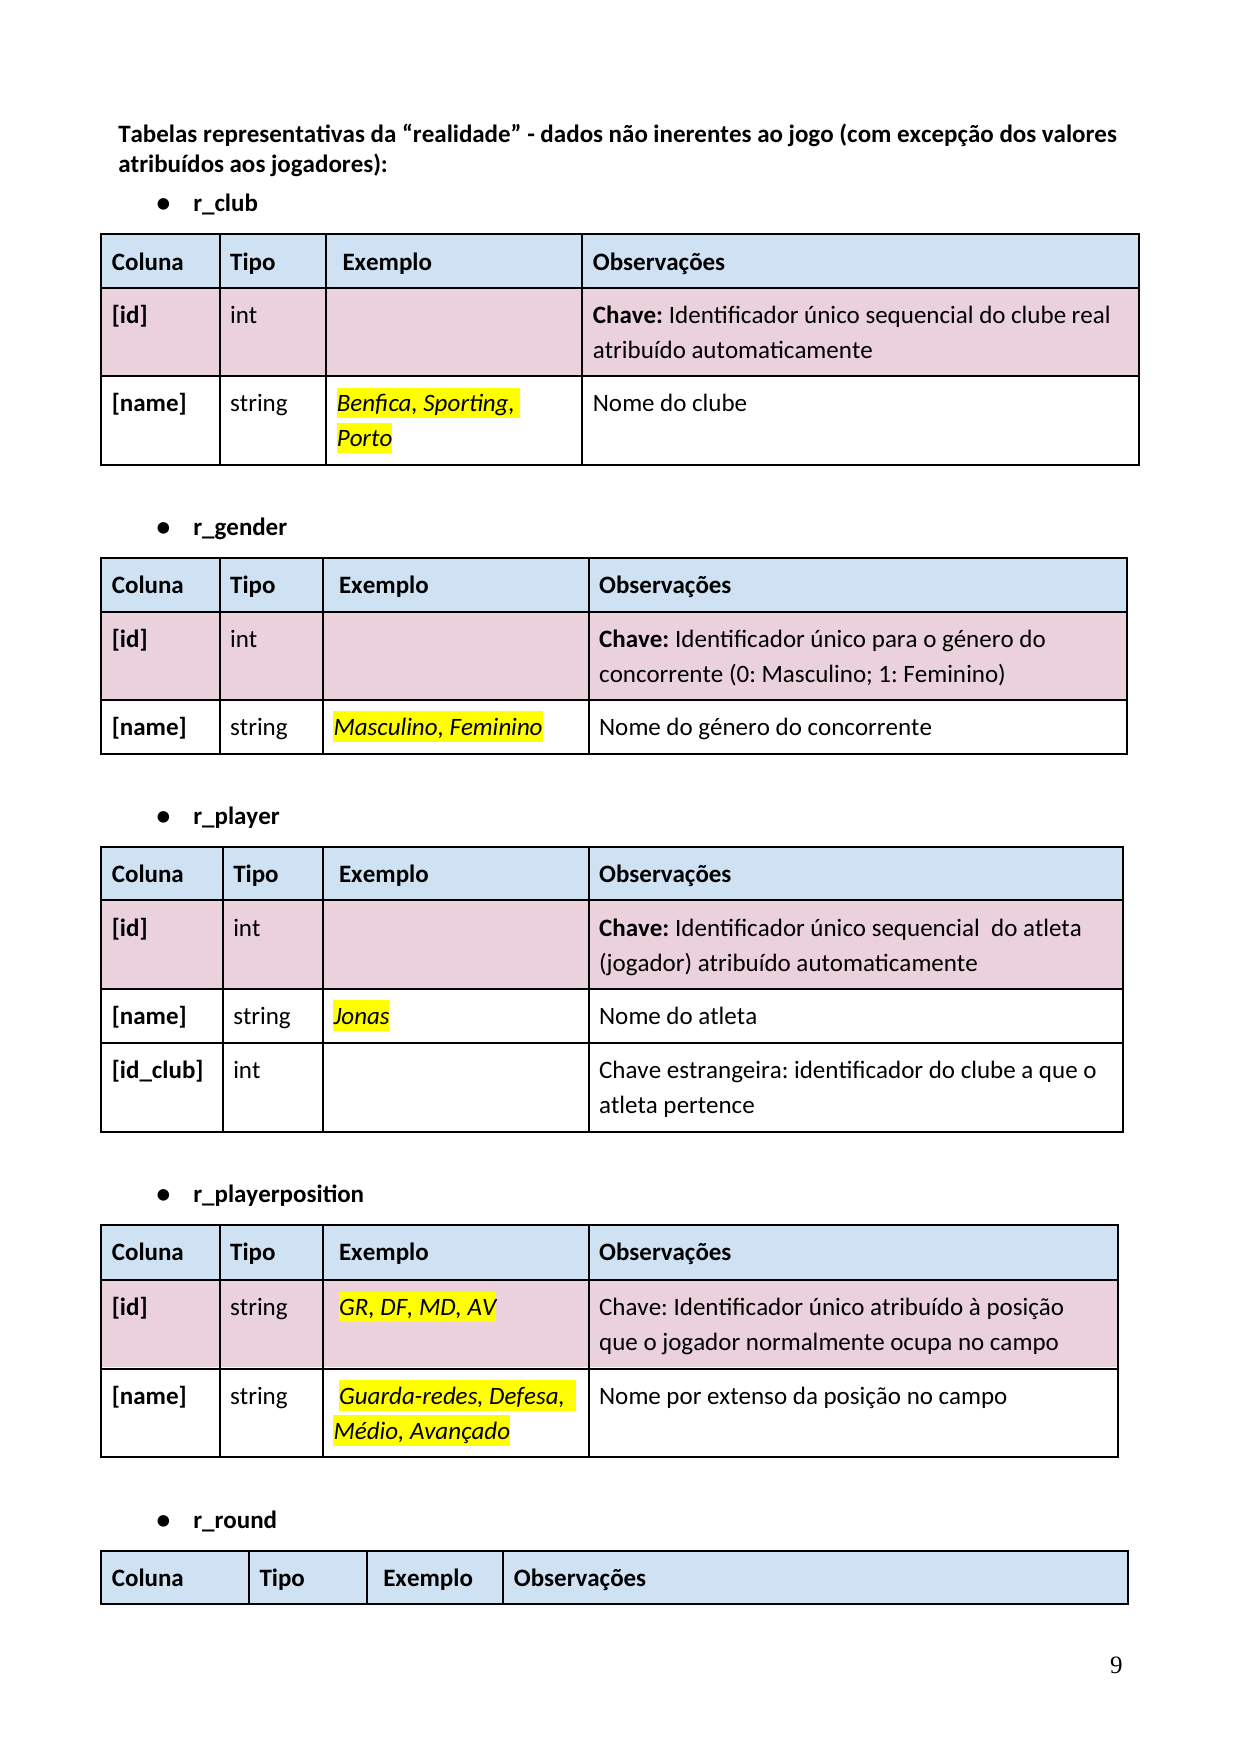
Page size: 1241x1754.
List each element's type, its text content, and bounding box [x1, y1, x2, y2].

table_header Observações [583, 235, 1138, 287]
table_cell [id] [102, 901, 222, 988]
table_cell [name] [102, 701, 219, 752]
table_cell [id] [102, 1281, 219, 1367]
table_header Coluna [102, 559, 219, 611]
table_header Observações [504, 1552, 1127, 1603]
table_cell Nome do género do concorrente [590, 701, 1126, 752]
table_header Tipo [224, 848, 322, 899]
table_cell Chave estrangeira: identificador do clube a que o atleta pertence [590, 1044, 1122, 1131]
table_cell string [221, 1370, 322, 1456]
table_cell string [224, 990, 322, 1042]
table_cell [name] [102, 377, 219, 463]
table_cell Chave: Identificador único sequencial do clube real atribuído automaticamente [583, 289, 1138, 375]
table_cell Jonas [324, 990, 588, 1042]
table_cell Benfica, Sporting, Porto [327, 377, 581, 463]
table_cell int [221, 613, 322, 699]
list r_playerposition [156, 1178, 1122, 1209]
table_header Observações [590, 559, 1126, 611]
list r_player [156, 800, 1122, 831]
table_cell [324, 901, 588, 988]
subtitle Tabelas representativas da “realidade” - dados não inerentes ao jogo (com excepção dos valores atribuídos aos jogadores): [118, 118, 1122, 179]
table_cell int [224, 901, 322, 988]
table_cell string [221, 377, 325, 463]
table_header Coluna [102, 1552, 248, 1603]
table_header Observações [590, 1226, 1117, 1279]
table_cell Chave: Identificador único para o género do concorrente (0: Masculino; 1: Feminino) [590, 613, 1126, 699]
list r_round [156, 1504, 1122, 1534]
table_header Coluna [102, 235, 219, 287]
table_cell [324, 1044, 588, 1131]
table_cell int [224, 1044, 322, 1131]
table_header Tipo [221, 1226, 322, 1279]
table_cell Chave: Identificador único atribuído à posição que o jogador normalmente ocupa no campo [590, 1281, 1117, 1367]
table_header Tipo [221, 235, 325, 287]
table_cell [327, 289, 581, 375]
table_cell string [221, 1281, 322, 1367]
table_cell [324, 613, 588, 699]
table_cell [name] [102, 1370, 219, 1456]
table_header Exemplo [324, 848, 588, 899]
table_cell int [221, 289, 325, 375]
table_header Exemplo [368, 1552, 502, 1603]
table_header Tipo [221, 559, 322, 611]
table_header Exemplo [324, 1226, 588, 1279]
table_cell Masculino, Feminino [324, 701, 588, 752]
table_cell string [221, 701, 322, 752]
table_cell Nome do clube [583, 377, 1138, 463]
table_header Exemplo [327, 235, 581, 287]
table_header Coluna [102, 1226, 219, 1279]
table_cell Guarda-redes, Defesa, Médio, Avançado [324, 1370, 588, 1456]
table_cell [id] [102, 613, 219, 699]
table_cell GR, DF, MD, AV [324, 1281, 588, 1367]
table_cell [id_club] [102, 1044, 222, 1131]
table_cell Nome do atleta [590, 990, 1122, 1042]
table_cell Chave: Identificador único sequencial do atleta (jogador) atribuído automaticamente [590, 901, 1122, 988]
table_header Tipo [250, 1552, 366, 1603]
table_header Coluna [102, 848, 222, 899]
table_header Exemplo [324, 559, 588, 611]
table_cell Nome por extenso da posição no campo [590, 1370, 1117, 1456]
table_cell [id] [102, 289, 219, 375]
table_header Observações [590, 848, 1122, 899]
list r_club [156, 187, 1122, 218]
list r_gender [156, 511, 1122, 542]
table_cell [name] [102, 990, 222, 1042]
